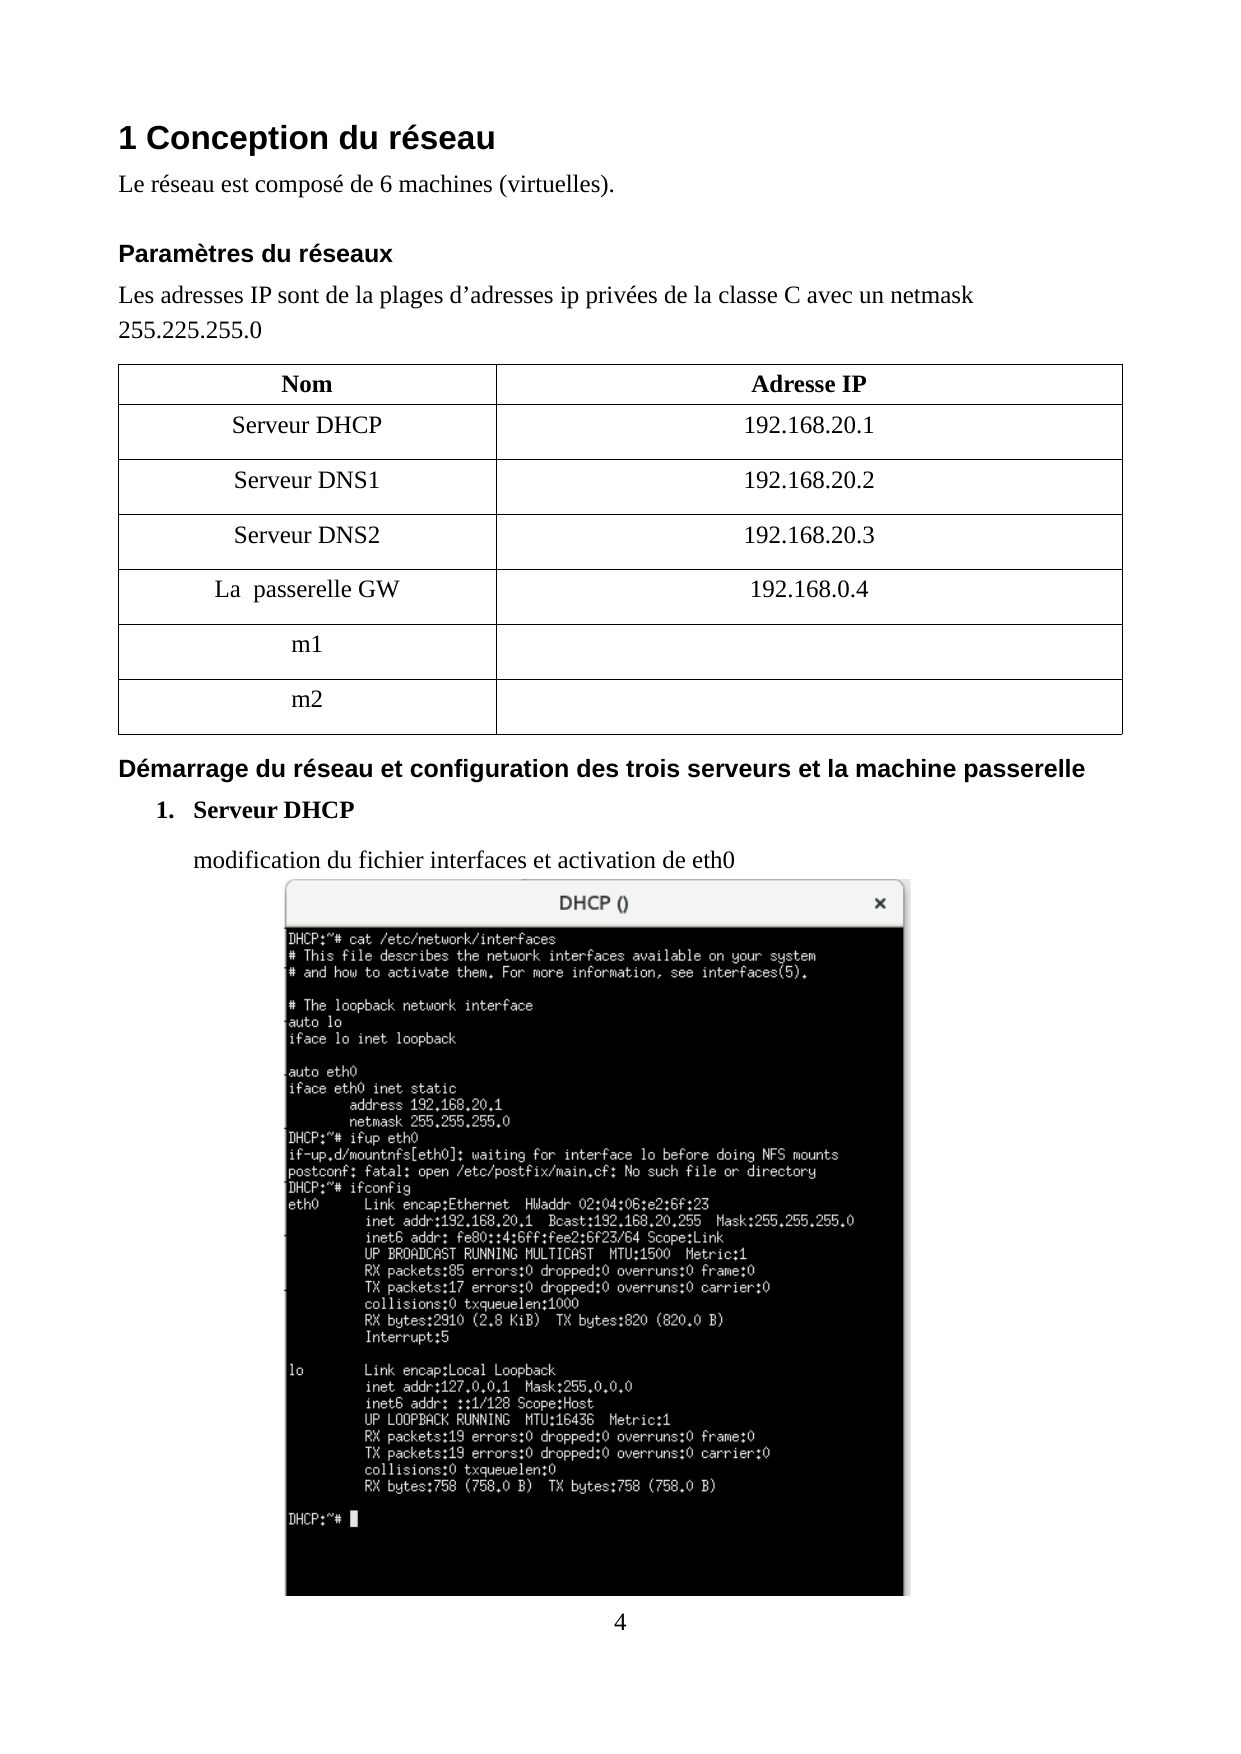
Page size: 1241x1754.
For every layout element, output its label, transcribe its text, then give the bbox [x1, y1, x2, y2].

table_cell [497, 680, 1122, 733]
picture [284, 879, 911, 1596]
table_cell 192.168.20.1 [497, 405, 1122, 459]
subtitle 1 Conception du réseau [118, 118, 1122, 157]
table_cell Serveur DNS2 [119, 515, 496, 569]
text Le réseau est composé de 6 machines (virtuelles). [118, 169, 1122, 198]
table_header Nom [119, 365, 496, 404]
subtitle Démarrage du réseau et configuration des trois serveurs et la machine passerelle [118, 754, 1122, 783]
table_cell Serveur DHCP [119, 405, 496, 459]
table_cell Serveur DNS1 [119, 460, 496, 514]
table_cell [497, 625, 1122, 678]
table_header Adresse IP [497, 365, 1122, 404]
list modification du fichier interfaces et activation de eth0 [156, 845, 1122, 873]
subtitle Paramètres du réseaux [118, 239, 1122, 268]
list Serveur DHCP [156, 796, 1122, 824]
table_cell 192.168.0.4 [497, 570, 1122, 624]
table_cell La passerelle GW [119, 570, 496, 624]
table_cell 192.168.20.3 [497, 515, 1122, 569]
table_cell m2 [119, 680, 496, 733]
table_cell 192.168.20.2 [497, 460, 1122, 514]
table_cell m1 [119, 625, 496, 678]
text Les adresses IP sont de la plages d’adresses ip privées de la classe C avec un netmask 255.225.255.0 [118, 280, 1122, 343]
